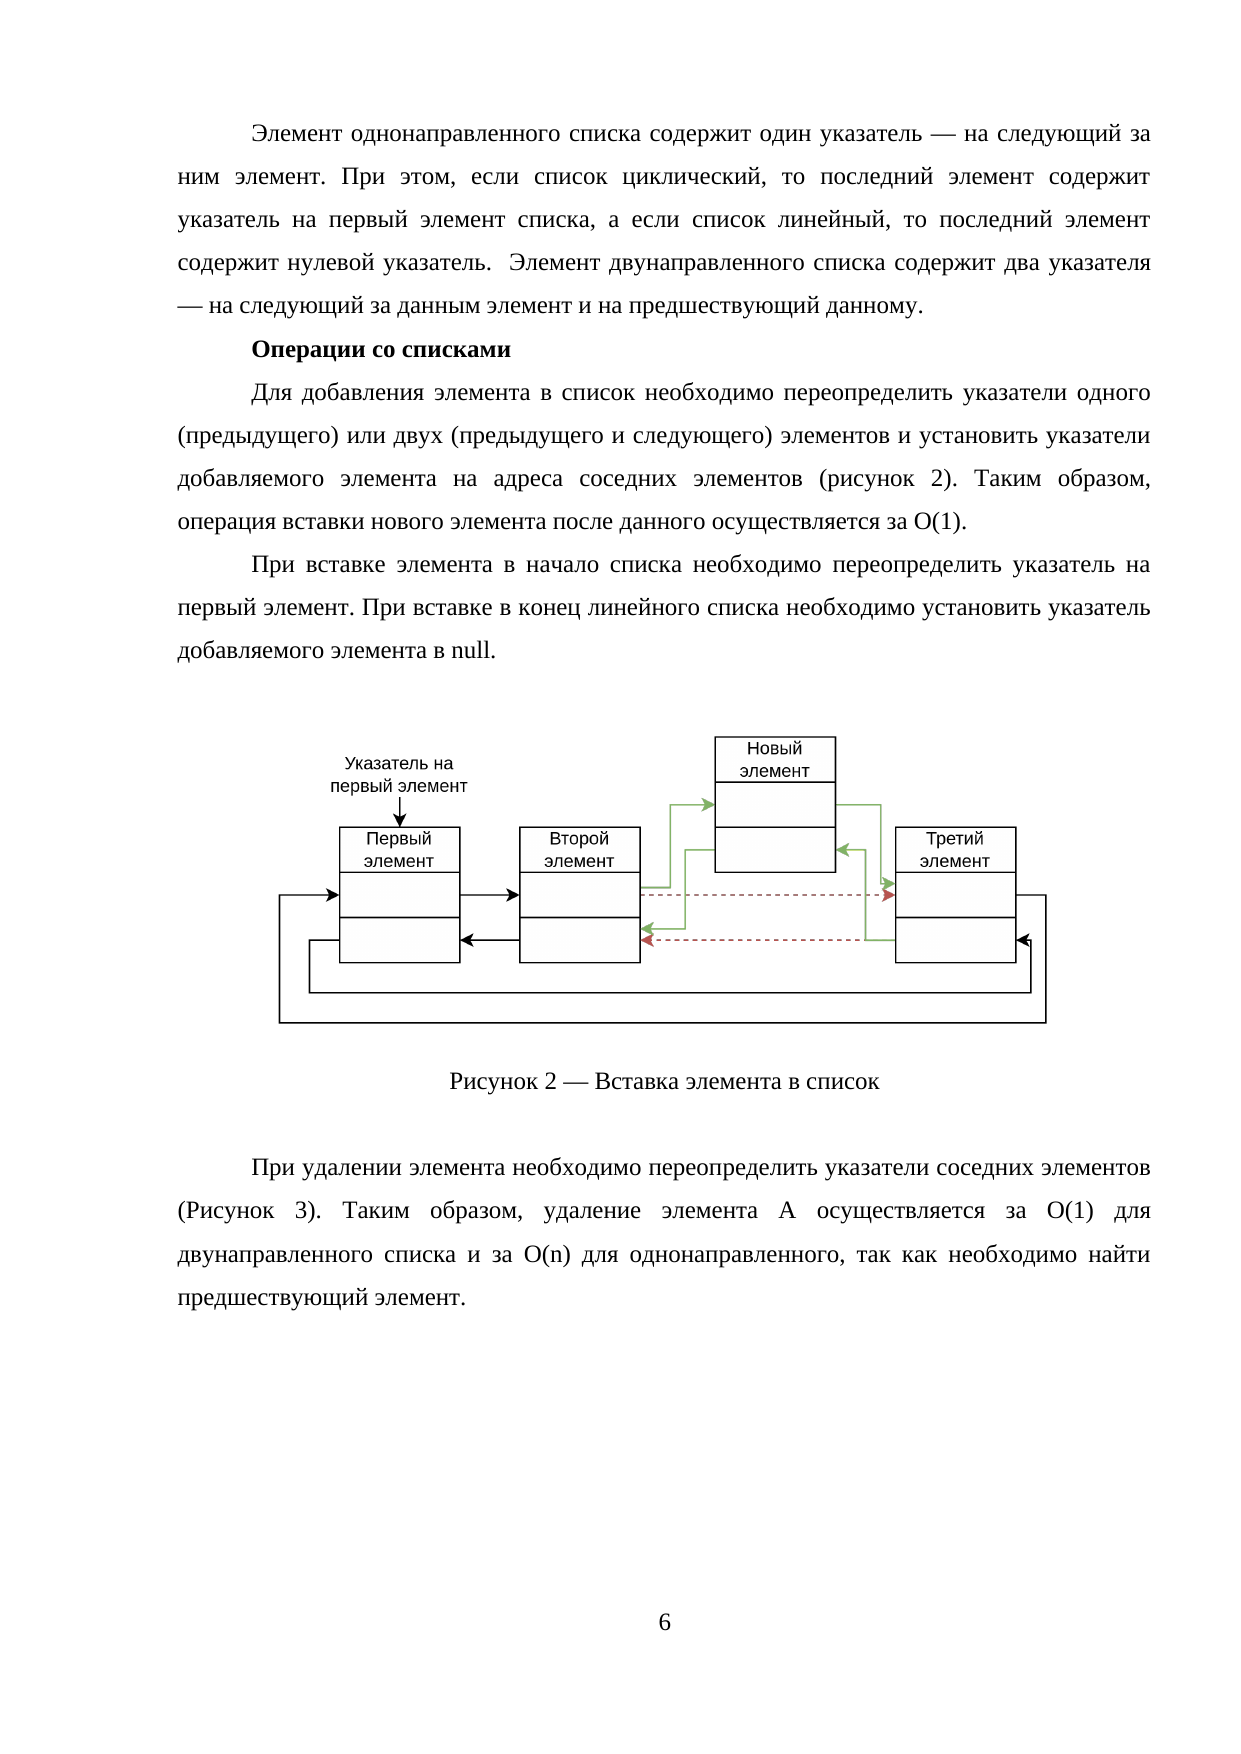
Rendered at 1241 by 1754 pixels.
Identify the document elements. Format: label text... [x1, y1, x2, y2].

text При удалении элемента необходимо переопределить указатели соседних элементов (Рисунок 3). Таким образом, удаление элемента A осуществляется за O(1) для двунаправленного списка и за O(n) для однонаправленного, так как необходимо найти предшествующий элемент. [177, 1152, 1152, 1311]
text При вставке элемента в начало списка необходимо переопределить указатель на первый элемент. При вставке в конец линейного списка необходимо установить указатель добавляемого элемента в null. [177, 549, 1152, 664]
text Операции со списками [177, 334, 1152, 362]
picture [253, 721, 1075, 1052]
text Рисунок 2 — Вставка элемента в список [177, 722, 1152, 1095]
text Для добавления элемента в список необходимо переопределить указатели одного (предыдущего) или двух (предыдущего и следующего) элементов и установить указатели добавляемого элемента на адреса соседних элементов (рисунок 2). Таким образом, операция вставки нового элемента после данного осуществляется за O(1). [177, 377, 1152, 535]
text Элемент однонаправленного списка содержит один указатель — на следующий за ним элемент. При этом, если список циклический, то последний элемент содержит указатель на первый элемент списка, а если список линейный, то последний элемент содержит нулевой указатель. Элемент двунаправленного списка содержит два указателя — на следующий за данным элемент и на предшествующий данному. [177, 118, 1152, 319]
